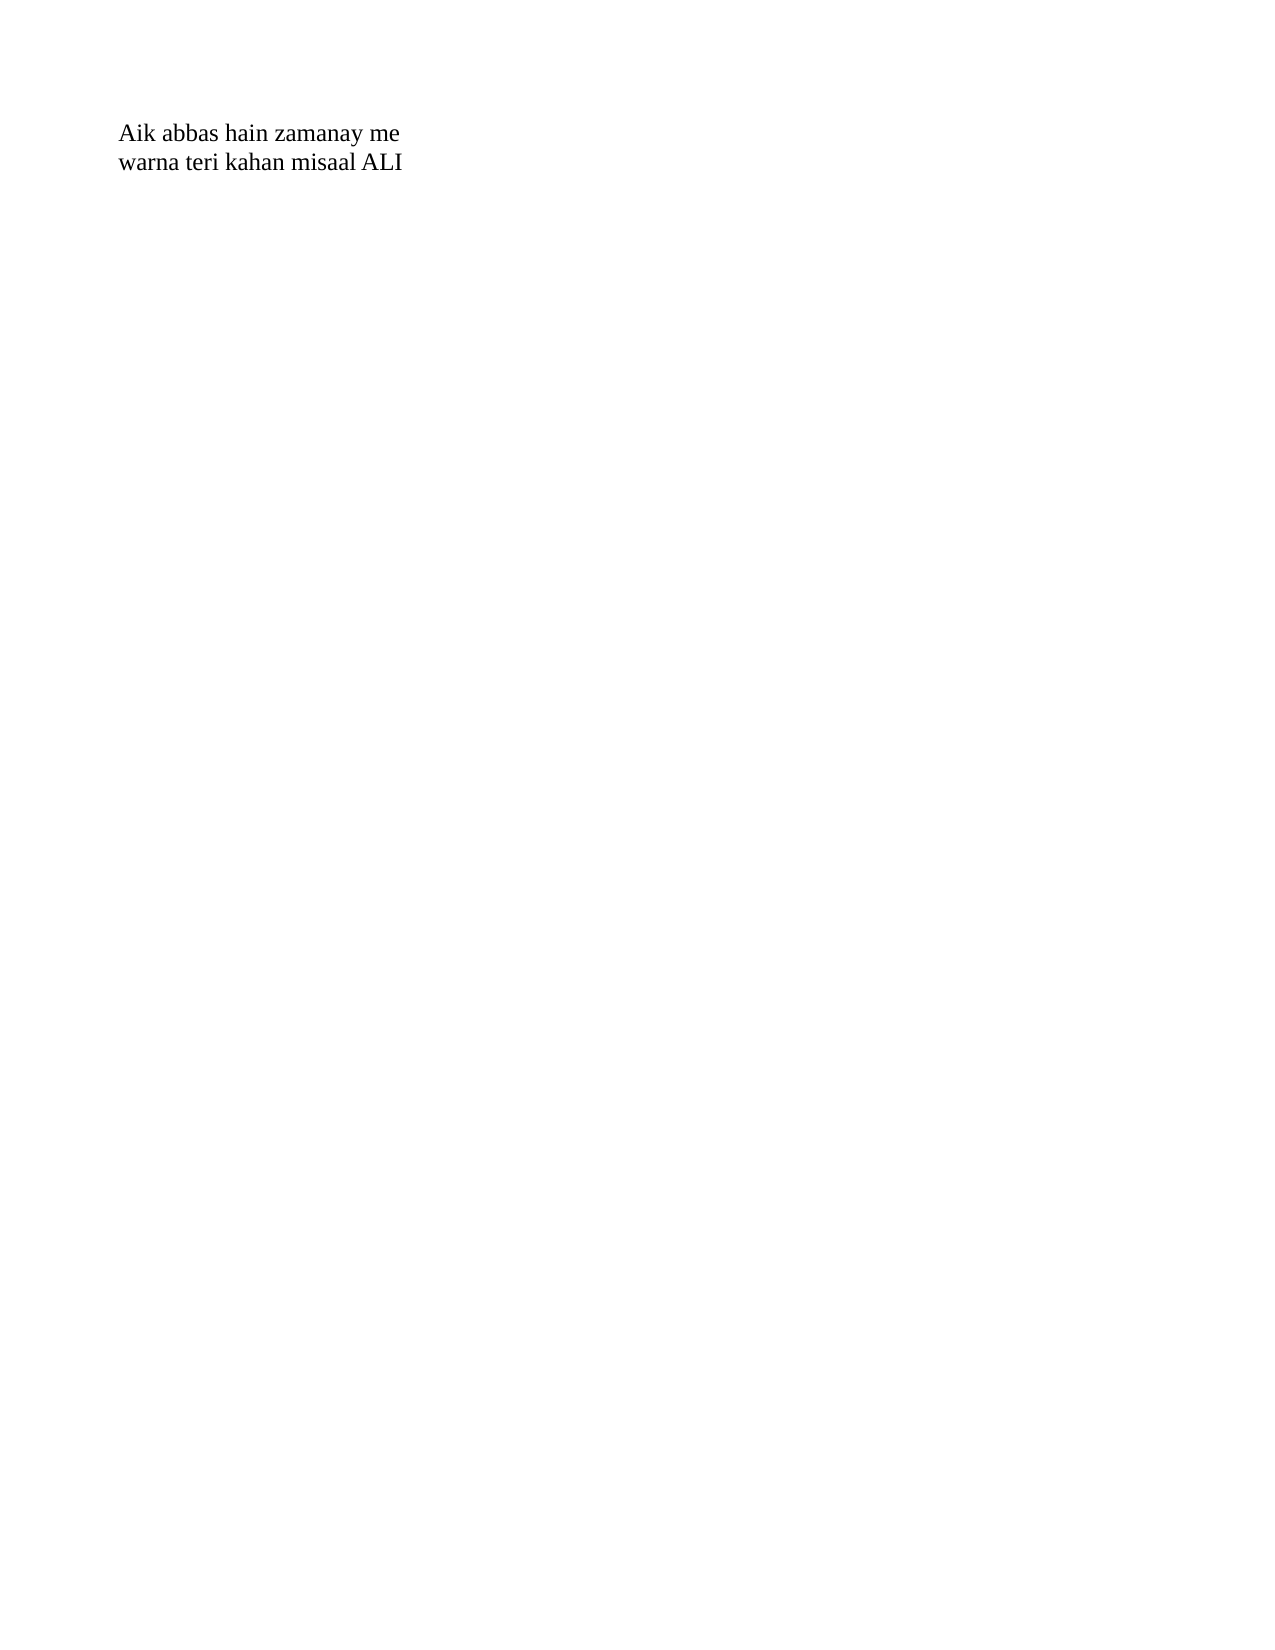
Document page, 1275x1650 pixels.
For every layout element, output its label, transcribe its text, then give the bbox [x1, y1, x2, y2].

text warna teri kahan misaal ALI [118, 147, 1157, 176]
text Aik abbas hain zamanay me [118, 118, 1157, 147]
